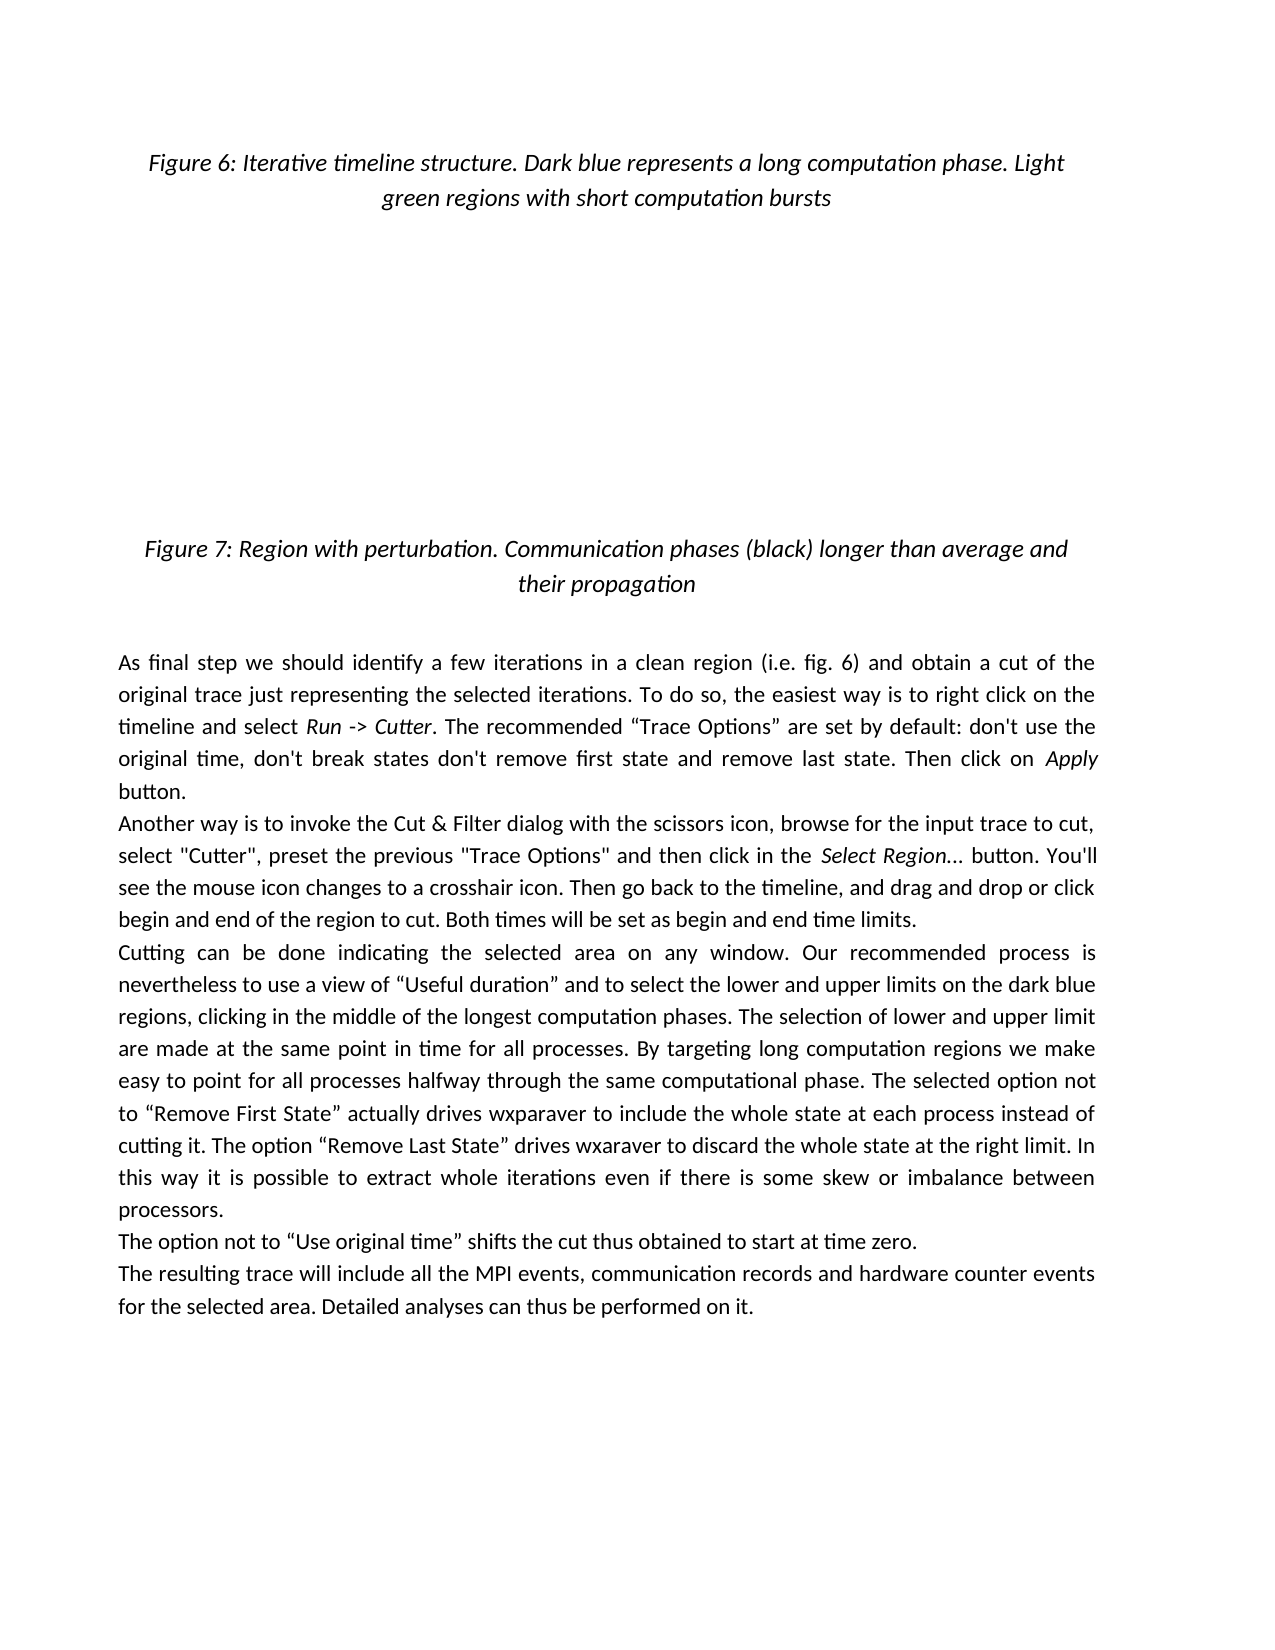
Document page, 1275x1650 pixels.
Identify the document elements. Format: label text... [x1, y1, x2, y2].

text The resulting trace will include all the MPI events, communication records and hardware counter events for the selected area. Detailed analyses can thus be performed on it. [118, 1259, 1098, 1320]
text Another way is to invoke the Cut & Filter dialog with the scissors icon, browse for the input trace to cut, select "Cutter", preset the previous "Trace Options" and then click in the Select Region... button. You'll see the mouse icon changes to a crosshair icon. Then go back to the timeline, and drag and drop or click begin and end of the region to cut. Both times will be set as begin and end time limits. [118, 809, 1098, 933]
text As final step we should identify a few iterations in a clean region (i.e. fig. 6) and obtain a cut of the original trace just representing the selected iterations. To do so, the easiest way is to right click on the timeline and select Run -> Cutter. The recommended “Trace Options” are set by default: don't use the original time, don't break states don't remove first state and remove last state. Then click on Apply button. [118, 648, 1098, 805]
text Figure 7: Region with perturbation. Communication phases (black) longer than average and their propagation [118, 533, 1098, 599]
text Figure 6: Iterative timeline structure. Dark blue represents a long computation phase. Light green regions with short computation bursts [118, 148, 1098, 213]
text The option not to “Use original time” shifts the cut thus obtained to start at time zero. [118, 1227, 1098, 1255]
text Cutting can be done indicating the selected area on any window. Our recommended process is nevertheless to use a view of “Useful duration” and to select the lower and upper limits on the dark blue regions, clicking in the middle of the longest computation phases. The selection of lower and upper limit are made at the same point in time for all processes. By targeting long computation regions we make easy to point for all processes halfway through the same computational phase. The selected option not to “Remove First State” actually drives wxparaver to include the whole state at each process instead of cutting it. The option “Remove Last State” drives wxaraver to discard the whole state at the right limit. In this way it is possible to extract whole iterations even if there is some skew or imbalance between processors. [118, 938, 1098, 1223]
